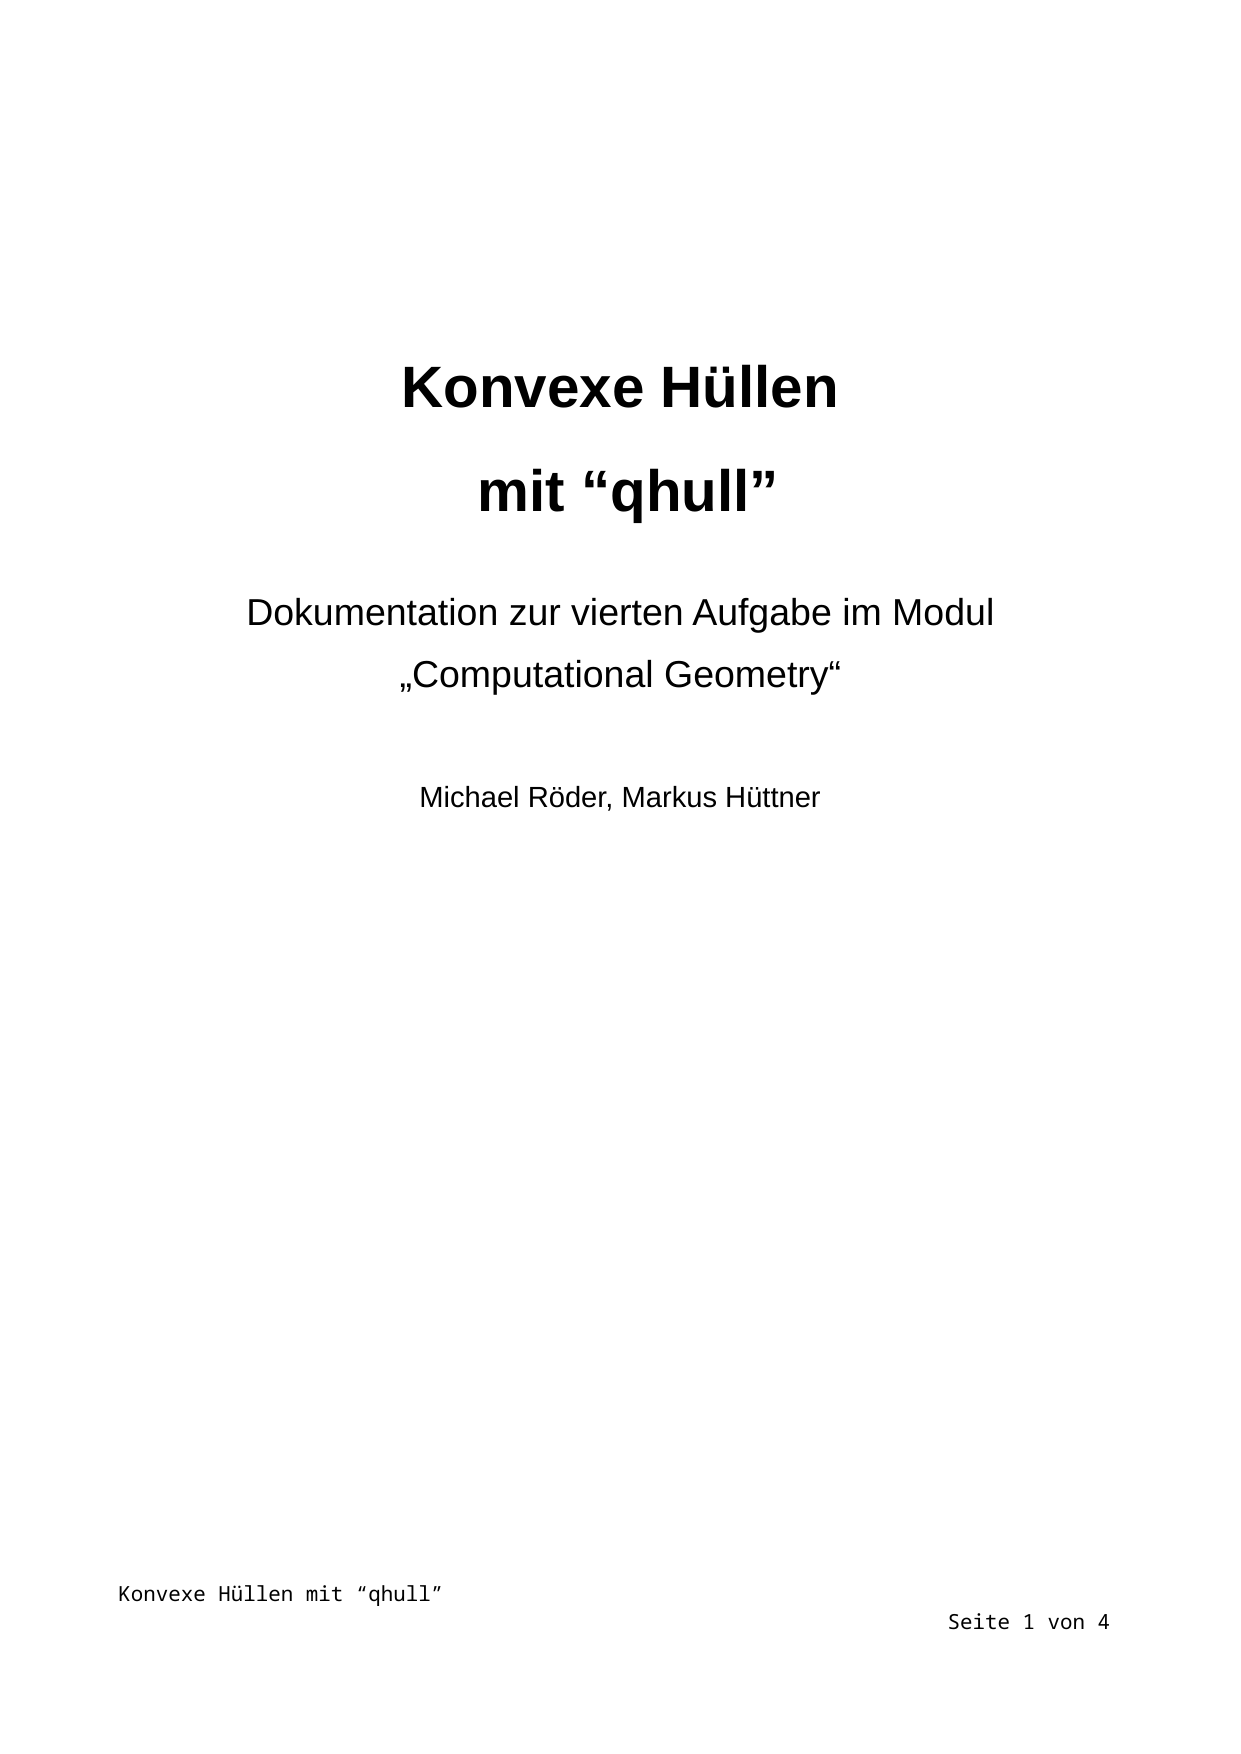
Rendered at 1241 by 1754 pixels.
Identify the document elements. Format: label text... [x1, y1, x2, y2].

subtitle „Computational Geometry“ [118, 652, 1122, 695]
title mit “qhull” [118, 457, 1122, 524]
subtitle Dokumentation zur vierten Aufgabe im Modul [118, 590, 1122, 633]
title Konvexe Hüllen [118, 352, 1122, 419]
subtitle Michael Röder, Markus Hüttner [118, 780, 1122, 814]
